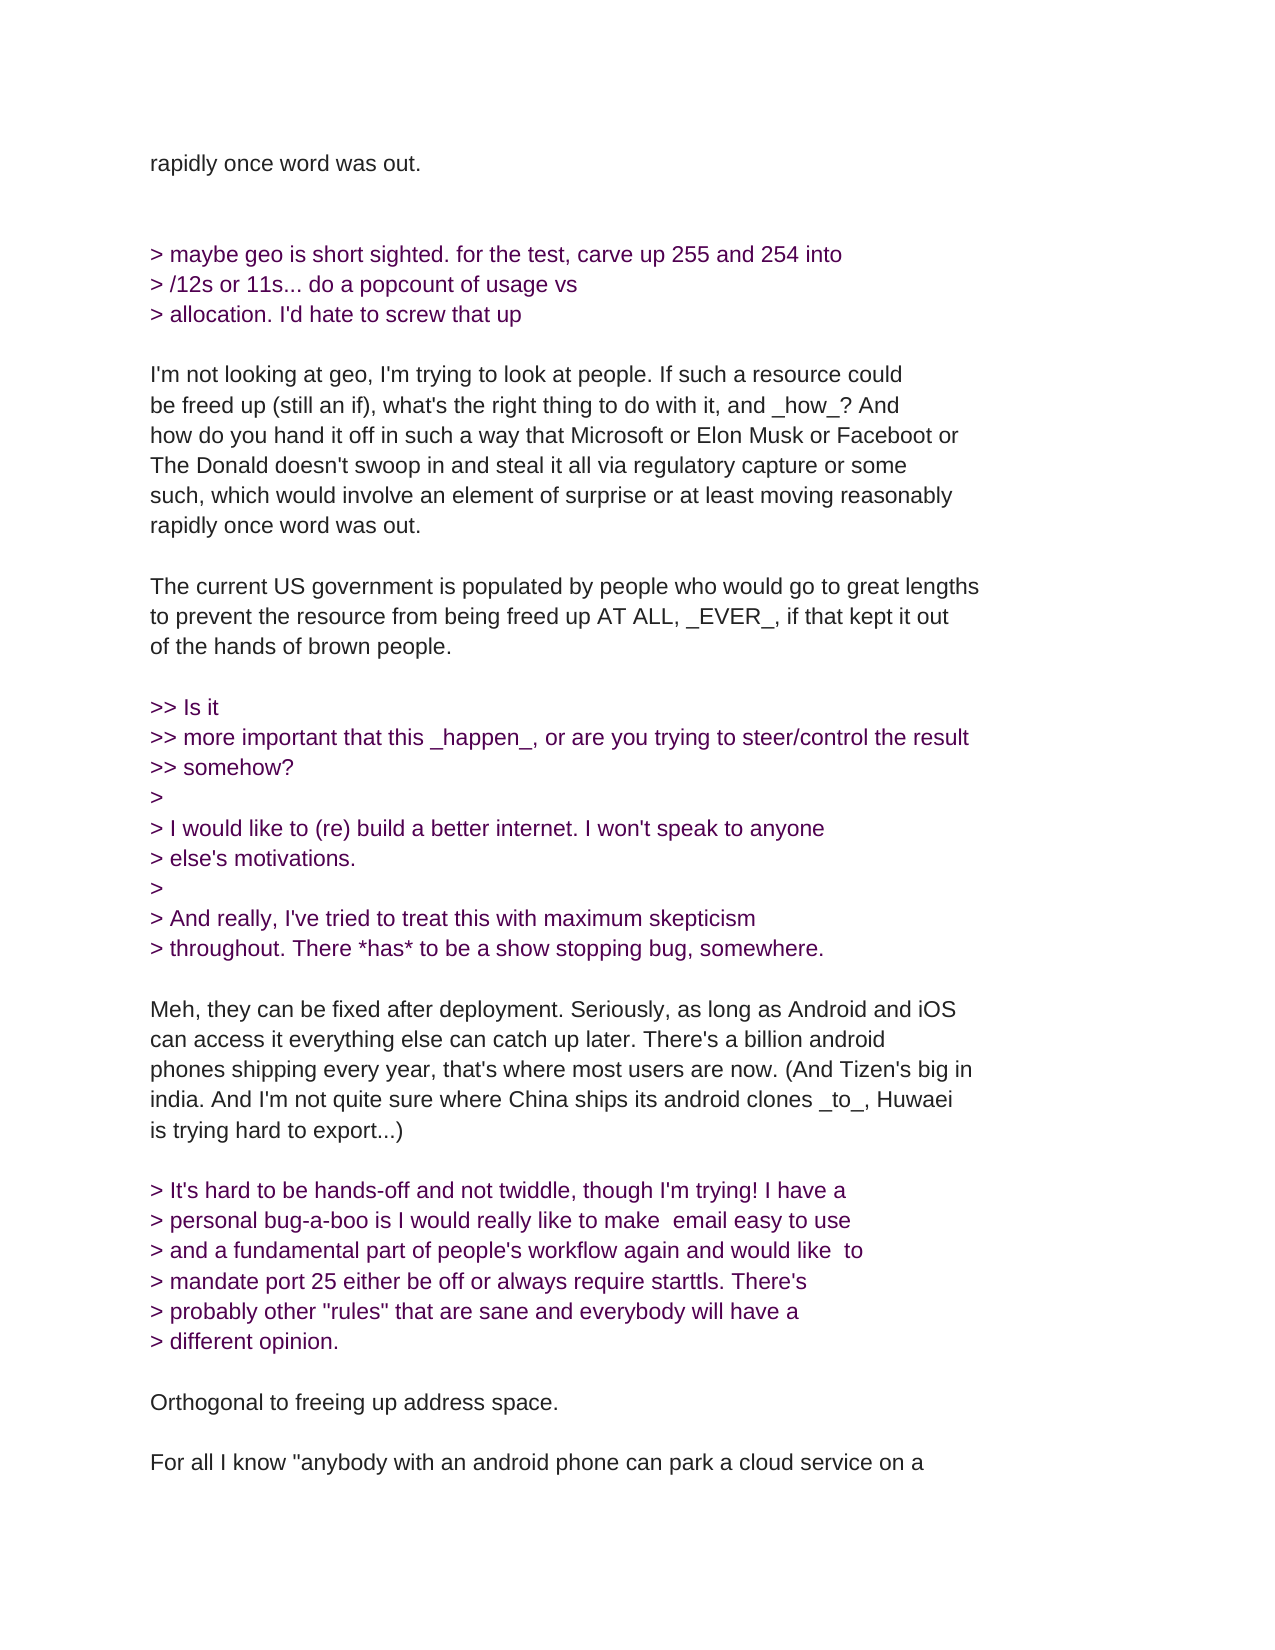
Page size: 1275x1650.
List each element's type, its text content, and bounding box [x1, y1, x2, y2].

text > I would like to (re) build a better internet. I won't speak to anyone [150, 814, 1125, 841]
text rapidly once word was out. [150, 512, 1125, 539]
text > different opinion. [150, 1328, 1125, 1354]
text > It's hard to be hands-off and not twiddle, though I'm trying! I have a [150, 1177, 1125, 1203]
text to prevent the resource from being freed up AT ALL, _EVER_, if that kept it out [150, 603, 1125, 629]
text > mandate port 25 either be off or always require starttls. There's [150, 1268, 1125, 1294]
text > personal bug-a-boo is I would really like to make email easy to use [150, 1207, 1125, 1234]
text india. And I'm not quite sure where China ships its android clones _to_, Huwaei [150, 1086, 1125, 1113]
text such, which would involve an element of surprise or at least moving reasonably [150, 482, 1125, 509]
text > maybe geo is short sighted. for the test, carve up 255 and 254 into [150, 241, 1125, 267]
text > throughout. There *has* to be a show stopping bug, somewhere. [150, 935, 1125, 962]
text > and a fundamental part of people's workflow again and would like to [150, 1237, 1125, 1264]
text >> more important that this _happen_, or are you trying to steer/control the result [150, 724, 1125, 750]
text Orthogonal to freeing up address space. [150, 1388, 1125, 1415]
text > [150, 875, 1125, 901]
text I'm not looking at geo, I'm trying to look at people. If such a resource could [150, 361, 1125, 388]
text can access it everything else can catch up later. There's a billion android [150, 1026, 1125, 1052]
text > allocation. I'd hate to screw that up [150, 301, 1125, 327]
text > /12s or 11s... do a popcount of usage vs [150, 271, 1125, 297]
text > And really, I've tried to treat this with maximum skepticism [150, 905, 1125, 932]
text >> somehow? [150, 754, 1125, 781]
text For all I know "anybody with an android phone can park a cloud service on a [150, 1449, 1125, 1475]
text of the hands of brown people. [150, 633, 1125, 660]
text rapidly once word was out. [150, 150, 1125, 176]
text The Donald doesn't swoop in and steal it all via regulatory capture or some [150, 452, 1125, 478]
text is trying hard to export...) [150, 1117, 1125, 1143]
text > [150, 784, 1125, 811]
text how do you hand it off in such a way that Microsoft or Elon Musk or Faceboot or [150, 422, 1125, 448]
text be freed up (still an if), what's the right thing to do with it, and _how_? And [150, 392, 1125, 418]
text phones shipping every year, that's where most users are now. (And Tizen's big in [150, 1056, 1125, 1083]
text The current US government is populated by people who would go to great lengths [150, 573, 1125, 599]
text >> Is it [150, 694, 1125, 720]
text > probably other "rules" that are sane and everybody will have a [150, 1298, 1125, 1324]
text > else's motivations. [150, 845, 1125, 871]
text Meh, they can be fixed after deployment. Seriously, as long as Android and iOS [150, 996, 1125, 1022]
